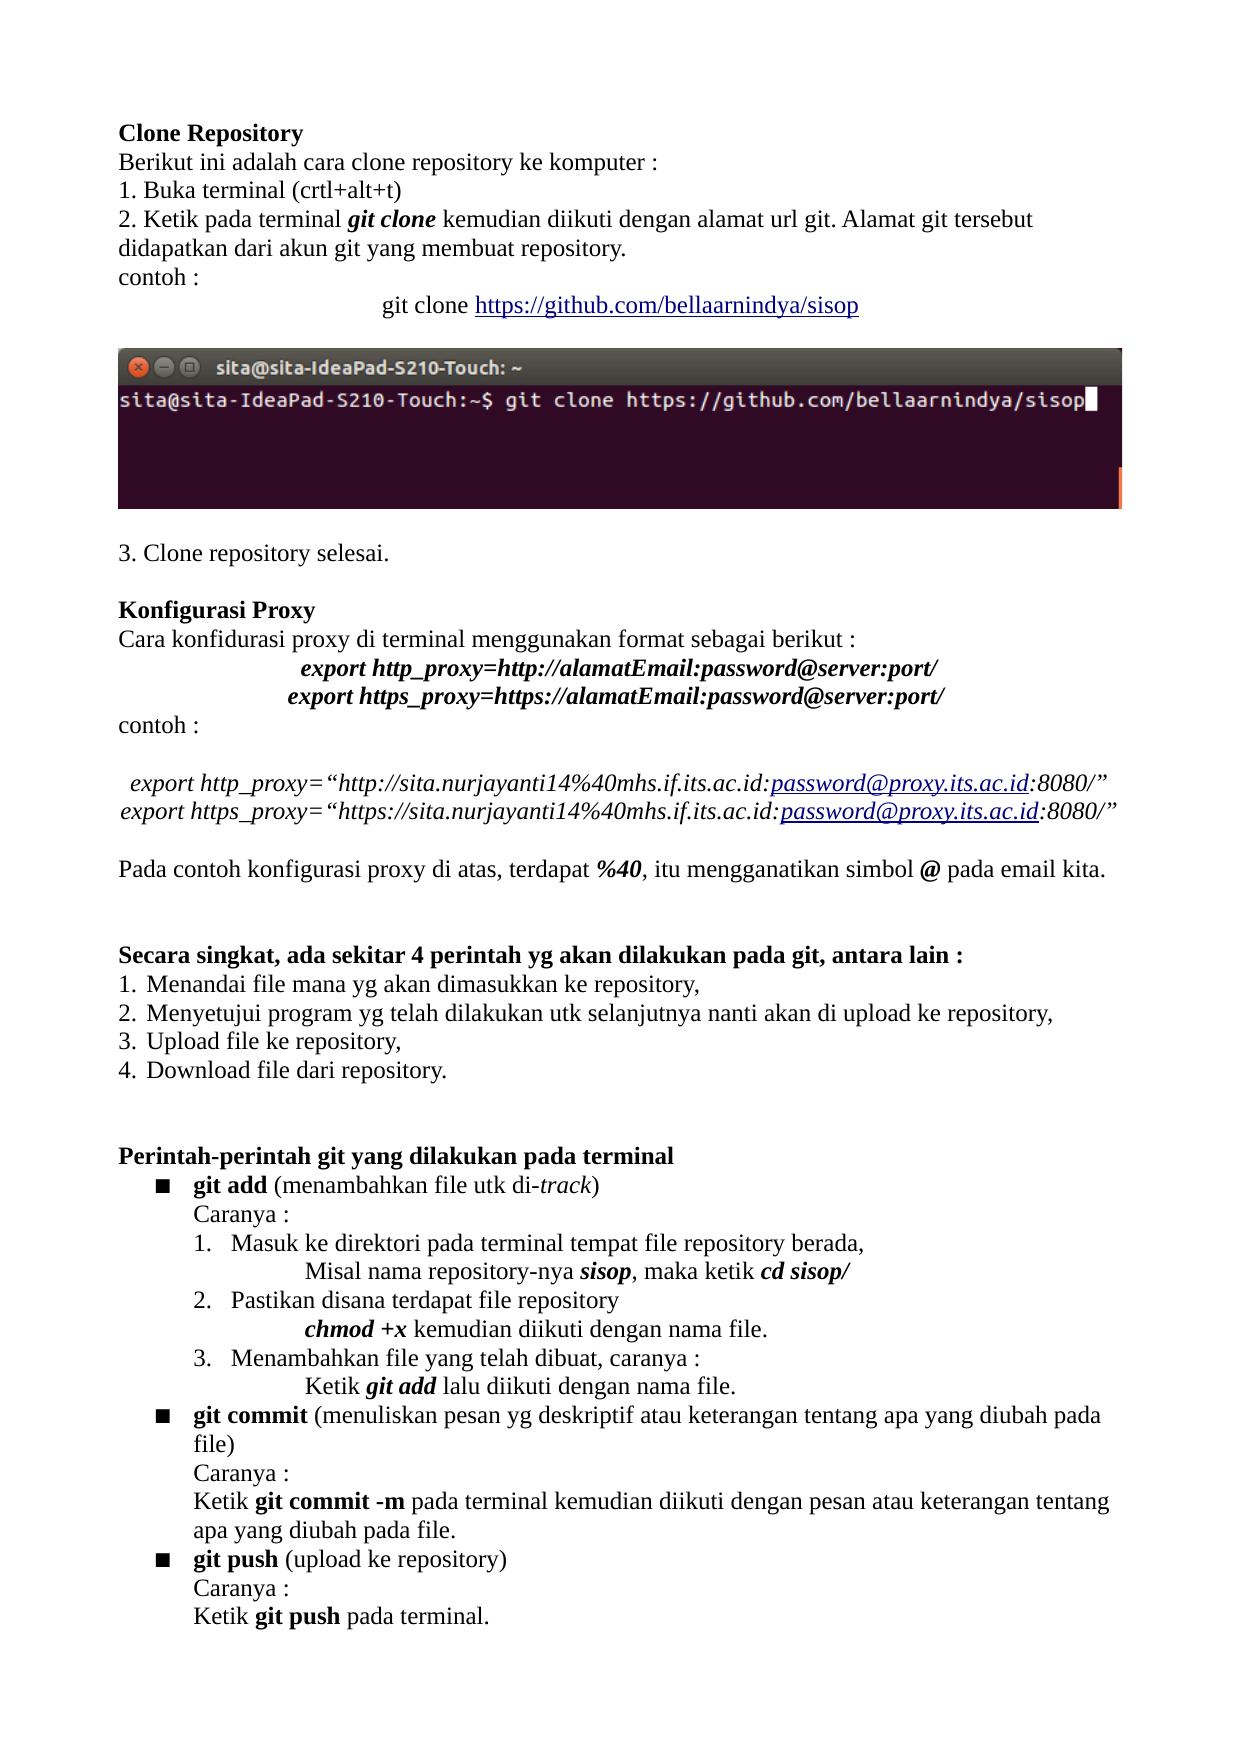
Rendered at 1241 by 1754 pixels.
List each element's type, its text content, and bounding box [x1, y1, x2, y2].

list Pastikan disana terdapat file repository [193, 1285, 1122, 1314]
list git commit (menuliskan pesan yg deskriptif atau keterangan tentang apa yang diubah pada file) [156, 1400, 1122, 1458]
list chmod +x kemudian diikuti dengan nama file. [193, 1314, 1122, 1343]
text export http_proxy=http://alamatEmail:password@server:port/ [118, 653, 1122, 681]
text Clone Repository [118, 118, 1122, 147]
text Pada contoh konfigurasi proxy di atas, terdapat %40, itu mengganatikan simbol @ pada email kita. [118, 854, 1122, 883]
list Caranya : [156, 1573, 1122, 1601]
text Cara konfidurasi proxy di terminal menggunakan format sebagai berikut : [118, 624, 1122, 653]
text export https_proxy=https://alamatEmail:password@server:port/ [118, 681, 1122, 710]
text 2. Ketik pada terminal git clone kemudian diikuti dengan alamat url git. Alamat git tersebut didapatkan dari akun git yang membuat repository. [118, 204, 1122, 262]
text contoh : [118, 710, 1122, 739]
list Caranya : [156, 1199, 1122, 1228]
list Ketik git commit -m pada terminal kemudian diikuti dengan pesan atau keterangan tentang apa yang diubah pada file. [193, 1486, 1122, 1544]
text 3. Clone repository selesai. [118, 538, 1122, 566]
picture [118, 348, 1123, 509]
list Menyetujui program yg telah dilakukan utk selanjutnya nanti akan di upload ke repository, [118, 998, 1122, 1026]
list Menandai file mana yg akan dimasukkan ke repository, [118, 969, 1122, 998]
text Secara singkat, ada sekitar 4 perintah yg akan dilakukan pada git, antara lain : [118, 940, 1122, 969]
text export http_proxy=“http://sita.nurjayanti14%40mhs.if.its.ac.id:password@proxy.its.ac.id:8080/” [118, 768, 1122, 796]
text export https_proxy=“https://sita.nurjayanti14%40mhs.if.its.ac.id:password@proxy.its.ac.id:8080/” [118, 796, 1122, 825]
list Download file dari repository. [118, 1055, 1122, 1084]
text Berikut ini adalah cara clone repository ke komputer : [118, 147, 1122, 176]
text 1. Buka terminal (crtl+alt+t) [118, 176, 1122, 204]
text Perintah-perintah git yang dilakukan pada terminal [118, 1141, 1122, 1170]
list Caranya : [156, 1458, 1122, 1486]
list git add (menambahkan file utk di-track) [156, 1170, 1122, 1199]
list git push (upload ke repository) [156, 1544, 1122, 1573]
list Misal nama repository-nya sisop, maka ketik cd sisop/ [193, 1256, 1122, 1285]
text Konfigurasi Proxy [118, 595, 1122, 624]
text git clone https://github.com/bellaarnindya/sisop [118, 291, 1122, 319]
list Masuk ke direktori pada terminal tempat file repository berada, [193, 1228, 1122, 1256]
text contoh : [118, 262, 1122, 291]
list Upload file ke repository, [118, 1026, 1122, 1055]
list Ketik git add lalu diikuti dengan nama file. [193, 1371, 1122, 1400]
list Menambahkan file yang telah dibuat, caranya : [193, 1343, 1122, 1371]
list Ketik git push pada terminal. [193, 1601, 1122, 1630]
